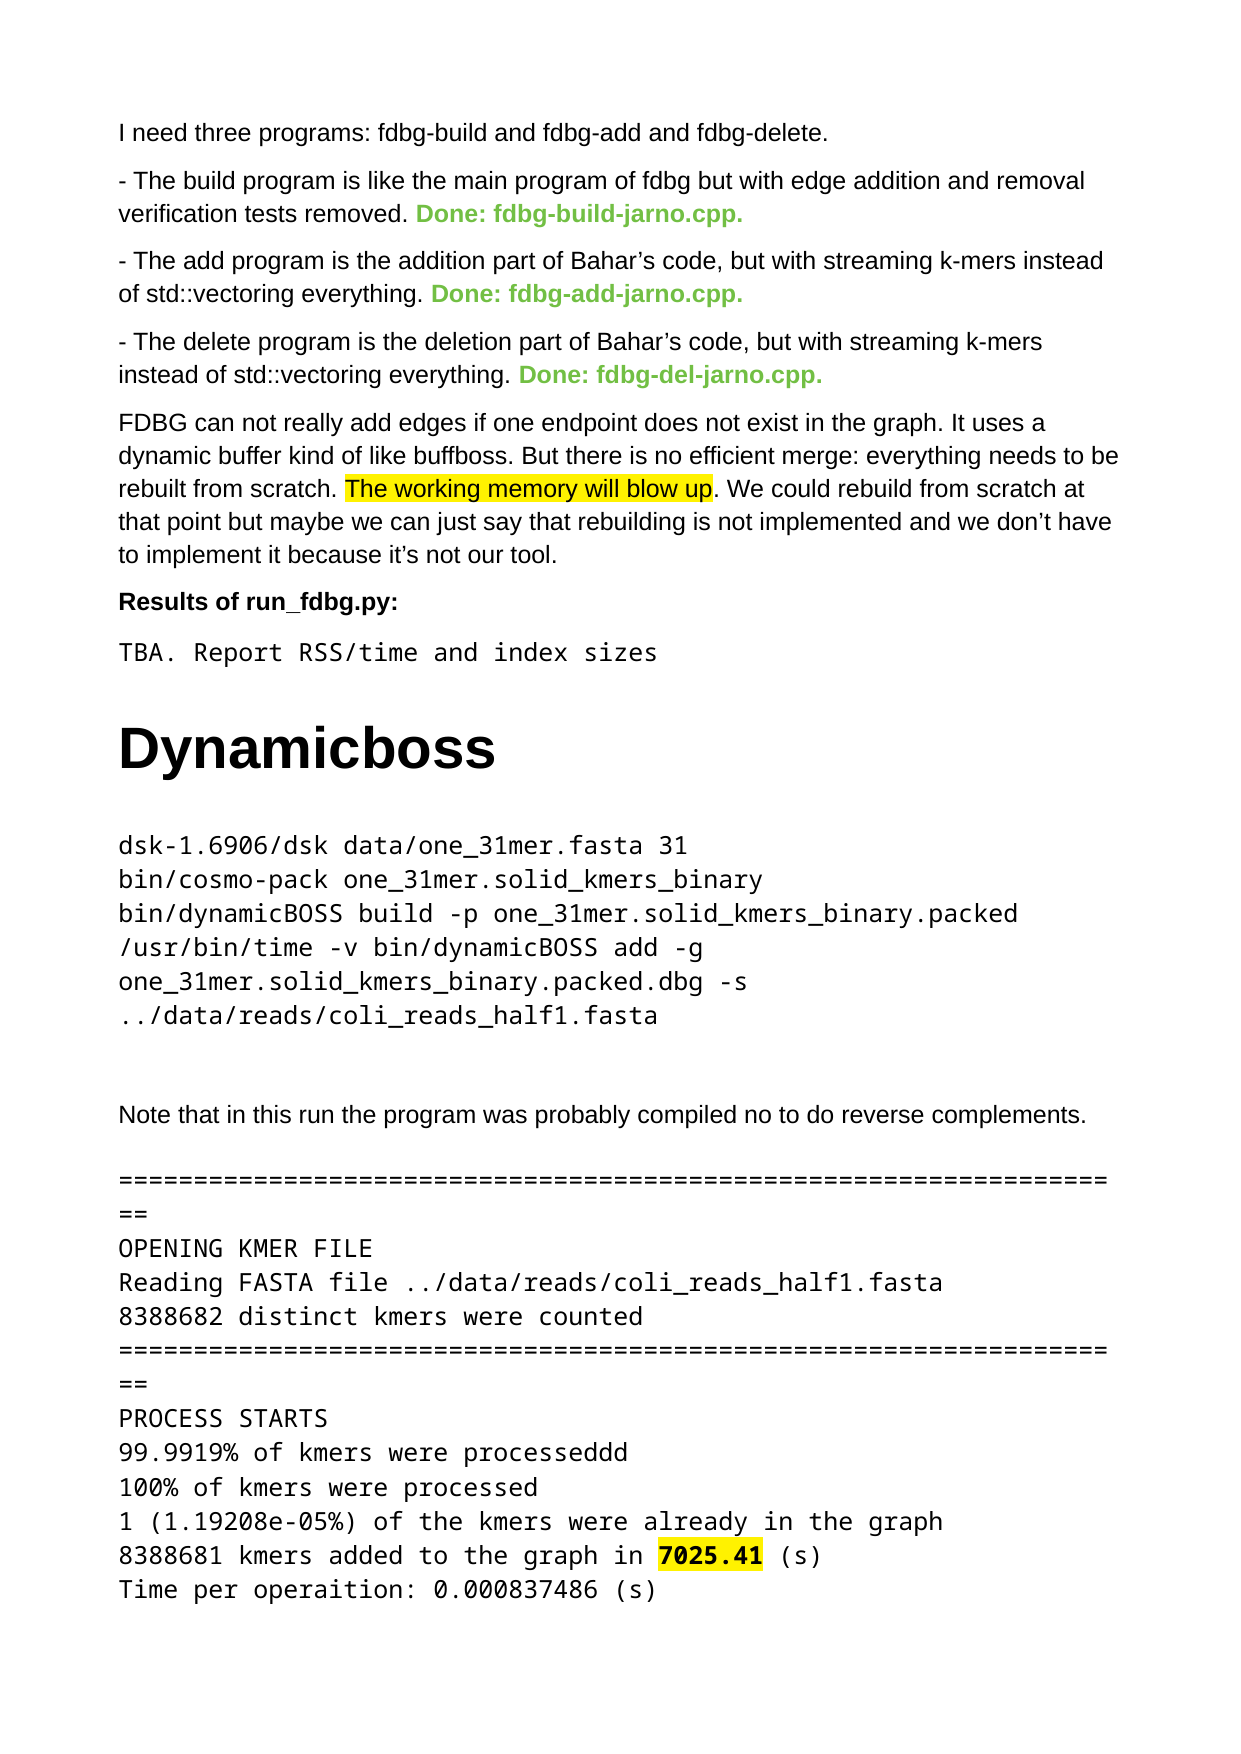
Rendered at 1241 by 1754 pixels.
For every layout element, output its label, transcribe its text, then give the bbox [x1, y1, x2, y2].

text Time per operaition: 0.000837486 (s) [118, 1571, 1122, 1605]
text ==================================================================== [118, 1163, 1122, 1231]
text 100% of kmers were processed [118, 1469, 1122, 1503]
text 8388681 kmers added to the graph in 7025.41 (s) [118, 1537, 1122, 1571]
text 99.9919% of kmers were processeddd [118, 1435, 1122, 1469]
text /usr/bin/time -v bin/dynamicBOSS add -g one_31mer.solid_kmers_binary.packed.dbg -s ../data/reads/coli_reads_half1.fasta [118, 929, 1122, 1032]
text 8388682 distinct kmers were counted [118, 1299, 1122, 1333]
text - The build program is like the main program of fdbg but with edge addition and removal verification tests removed. Done: fdbg-build-jarno.cpp. [118, 166, 1122, 227]
text FDBG can not really add edges if one endpoint does not exist in the graph. It uses a dynamic buffer kind of like buffboss. But there is no efficient merge: everything needs to be rebuilt from scratch. The working memory will blow up. We could rebuild from scratch at that point but maybe we can just say that rebuilding is not implemented and we don’t have to implement it because it’s not our tool. [118, 408, 1122, 568]
text OPENING KMER FILE [118, 1231, 1122, 1265]
title Dynamicboss [118, 714, 1122, 781]
text TBA. Report RSS/time and index sizes [118, 635, 1122, 669]
text I need three programs: fdbg-build and fdbg-add and fdbg-delete. [118, 118, 1122, 147]
text - The delete program is the deletion part of Bahar’s code, but with streaming k-mers instead of std::vectoring everything. Done: fdbg-del-jarno.cpp. [118, 327, 1122, 389]
text bin/cosmo-pack one_31mer.solid_kmers_binary [118, 861, 1122, 895]
text Results of run_fdbg.py: [118, 587, 1122, 616]
text PROCESS STARTS [118, 1401, 1122, 1435]
text bin/dynamicBOSS build -p one_31mer.solid_kmers_binary.packed [118, 895, 1122, 929]
text Note that in this run the program was probably compiled no to do reverse complements. [118, 1100, 1122, 1128]
text - The add program is the addition part of Bahar’s code, but with streaming k-mers instead of std::vectoring everything. Done: fdbg-add-jarno.cpp. [118, 246, 1122, 308]
text ==================================================================== [118, 1333, 1122, 1401]
text dsk-1.6906/dsk data/one_31mer.fasta 31 [118, 827, 1122, 861]
text Reading FASTA file ../data/reads/coli_reads_half1.fasta [118, 1265, 1122, 1299]
text 1 (1.19208e-05%) of the kmers were already in the graph [118, 1503, 1122, 1537]
